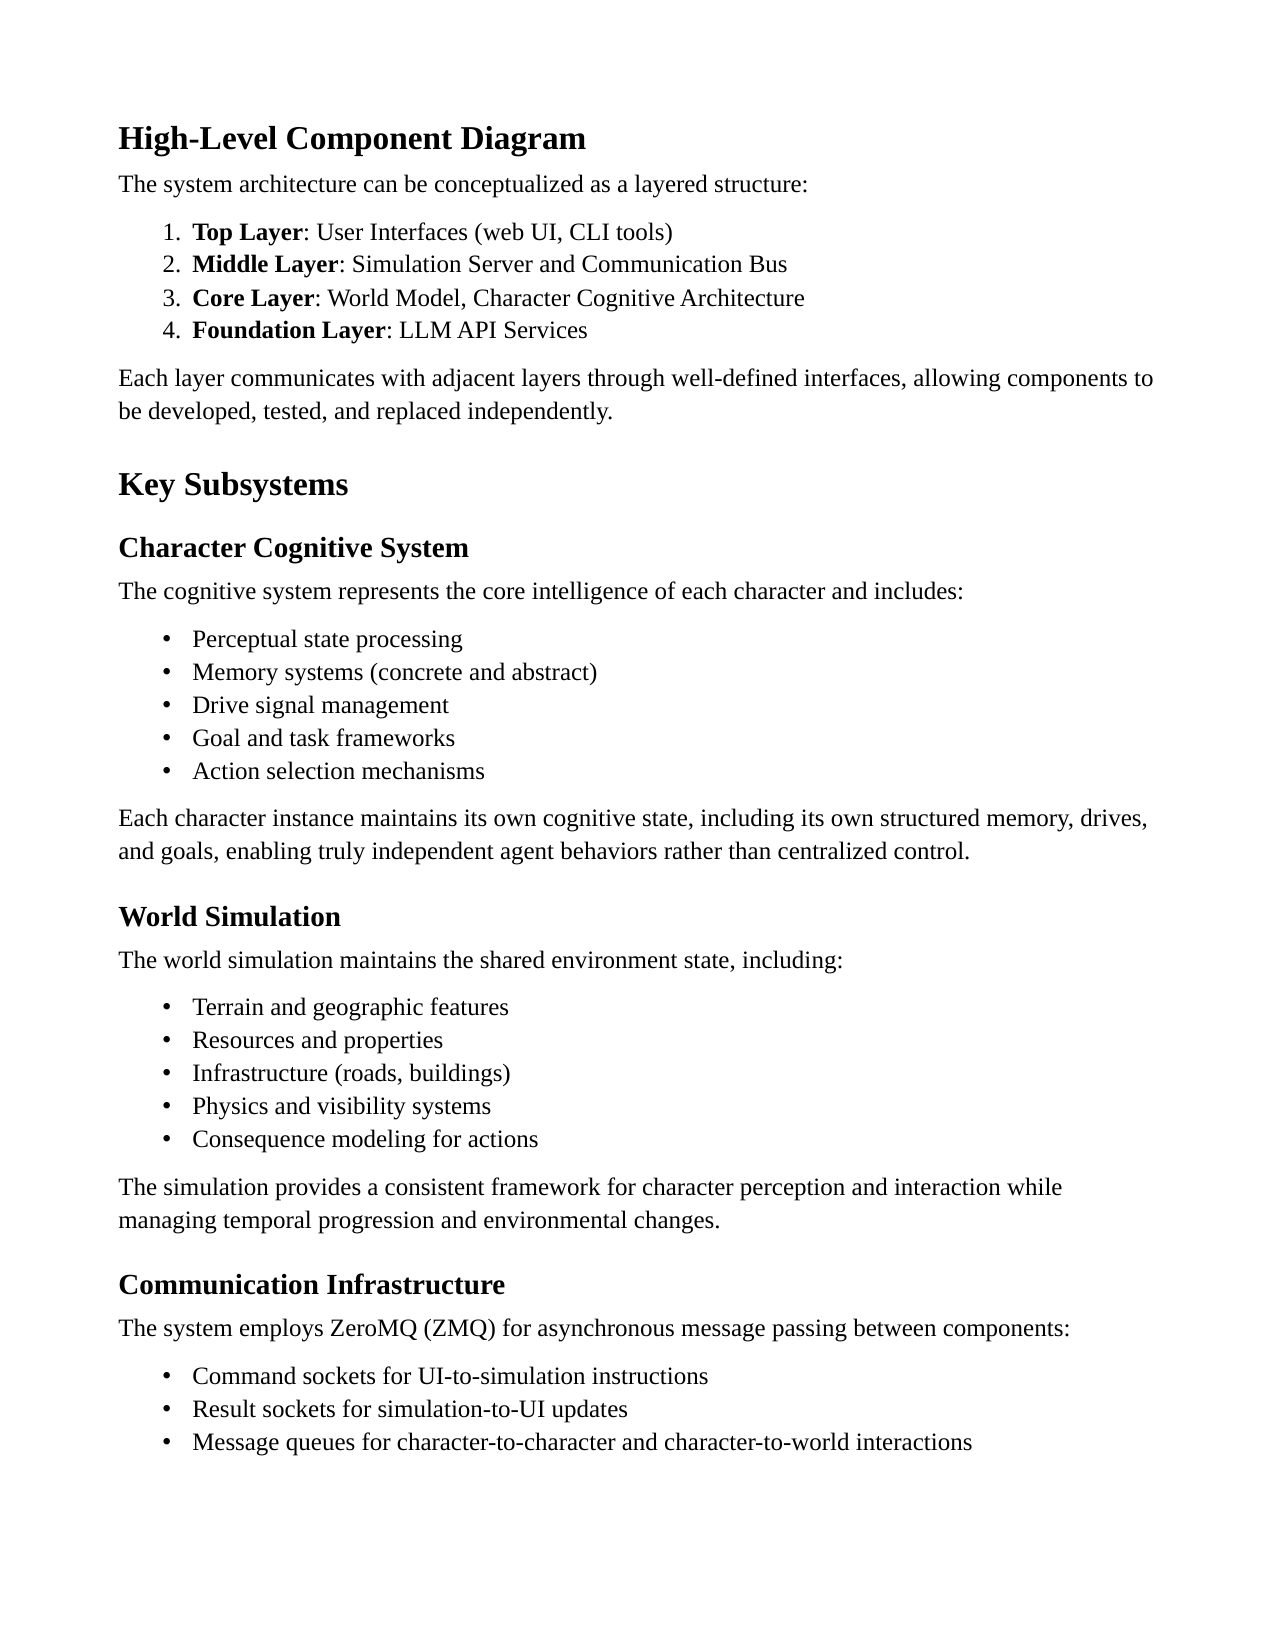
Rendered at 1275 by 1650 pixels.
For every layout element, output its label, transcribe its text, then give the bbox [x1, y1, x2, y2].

list Core Layer: World Model, Character Cognitive Architecture [162, 283, 1157, 311]
list Consequence modeling for actions [162, 1124, 1157, 1153]
subtitle Key Subsystems [118, 465, 1157, 503]
list Resources and properties [162, 1025, 1157, 1054]
list Goal and task frameworks [162, 723, 1157, 752]
list Physics and visibility systems [162, 1091, 1157, 1120]
list Drive signal management [162, 690, 1157, 718]
list Perceptual state processing [162, 624, 1157, 652]
subtitle Communication Infrastructure [118, 1267, 1157, 1301]
list Middle Layer: Simulation Server and Communication Bus [162, 249, 1157, 278]
text The system architecture can be conceptualized as a layered structure: [118, 169, 1157, 198]
text The system employs ZeroMQ (ZMQ) for asynchronous message passing between components: [118, 1313, 1157, 1342]
list Infrastructure (roads, buildings) [162, 1058, 1157, 1087]
list Action selection mechanisms [162, 756, 1157, 784]
list Top Layer: User Interfaces (web UI, CLI tools) [162, 217, 1157, 245]
list Foundation Layer: LLM API Services [162, 316, 1157, 344]
list Result sockets for simulation-to-UI updates [162, 1394, 1157, 1423]
list Terrain and geographic features [162, 992, 1157, 1021]
subtitle World Simulation [118, 899, 1157, 932]
list Memory systems (concrete and abstract) [162, 657, 1157, 686]
text The simulation provides a consistent framework for character perception and interaction while managing temporal progression and environmental changes. [118, 1172, 1157, 1234]
list Command sockets for UI-to-simulation instructions [162, 1361, 1157, 1389]
subtitle High-Level Component Diagram [118, 118, 1157, 156]
subtitle Character Cognitive System [118, 530, 1157, 564]
text Each character instance maintains its own cognitive state, including its own structured memory, drives, and goals, enabling truly independent agent behaviors rather than centralized control. [118, 803, 1157, 865]
text The world simulation maintains the shared environment state, including: [118, 945, 1157, 973]
text The cognitive system represents the core intelligence of each character and includes: [118, 576, 1157, 605]
list Message queues for character-to-character and character-to-world interactions [162, 1427, 1157, 1456]
text Each layer communicates with adjacent layers through well-defined interfaces, allowing components to be developed, tested, and replaced independently. [118, 363, 1157, 425]
